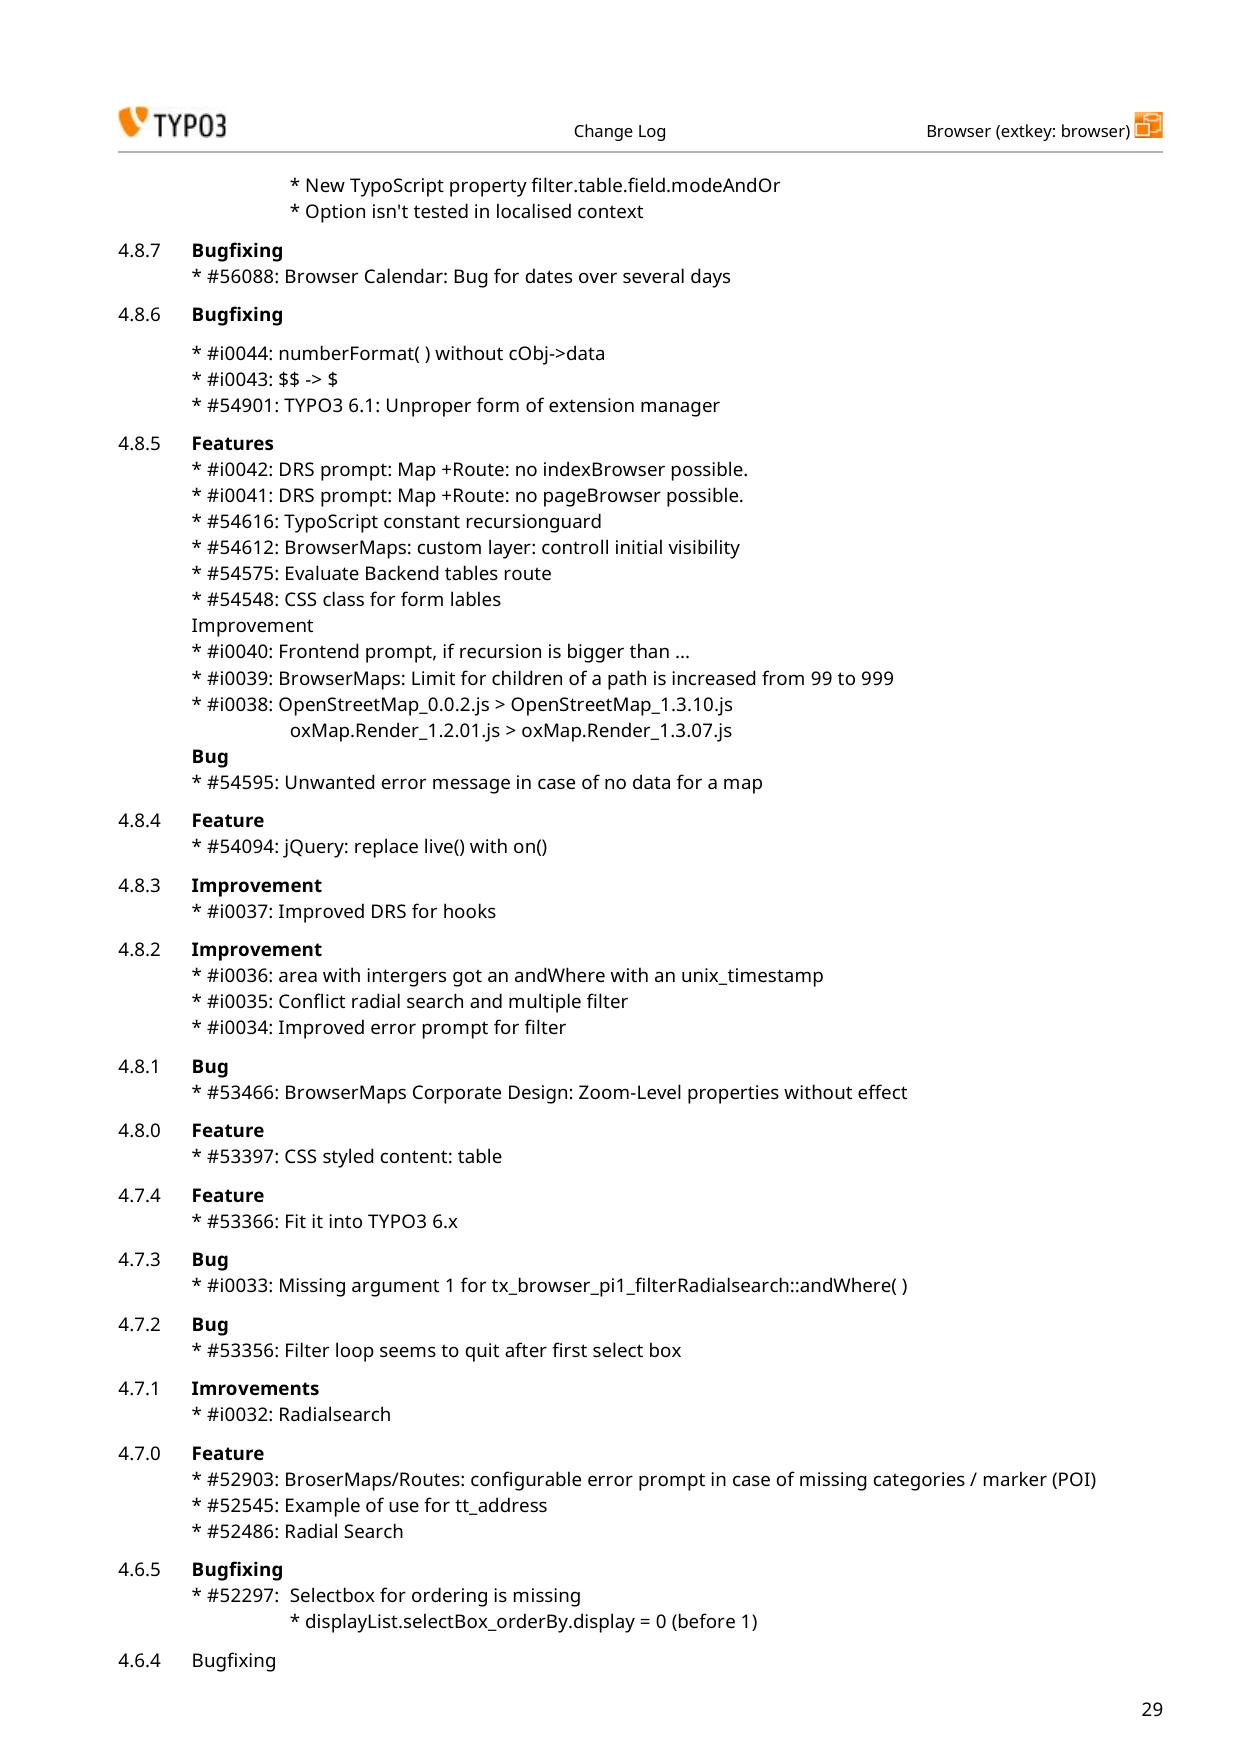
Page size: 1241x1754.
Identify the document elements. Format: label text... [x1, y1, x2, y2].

picture [1134, 112, 1163, 138]
text 4.8.1 Bug * #53466: BrowserMaps Corporate Design: Zoom-Level properties without effect [118, 1053, 1163, 1105]
text * New TypoScript property filter.table.field.modeAndOr * Option isn't tested in localised context [118, 172, 1163, 224]
text 4.7.1 Imrovements * #i0032: Radialsearch [118, 1375, 1163, 1427]
text 4.7.0 Feature * #52903: BroserMaps/Routes: configurable error prompt in case of missing categories / marker (POI) * #52545: Example of use for tt_address * #52486: Radial Search [118, 1439, 1163, 1544]
picture [118, 106, 227, 138]
text 4.8.5 Features * #i0042: DRS prompt: Map +Route: no indexBrowser possible. * #i0041: DRS prompt: Map +Route: no pageBrowser possible. * #54616: TypoScript constant recursionguard * #54612: BrowserMaps: custom layer: controll initial visibility * #54575: Evaluate Backend tables route * #54548: CSS class for form lables Improvement * #i0040: Frontend prompt, if recursion is bigger than ... * #i0039: BrowserMaps: Limit for children of a path is increased from 99 to 999 * #i0038: OpenStreetMap_0.0.2.js > OpenStreetMap_1.3.10.js oxMap.Render_1.2.01.js > oxMap.Render_1.3.07.js Bug * #54595: Unwanted error message in case of no data for a map [118, 430, 1163, 795]
text 4.8.7 Bugfixing * #56088: Browser Calendar: Bug for dates over several days [118, 237, 1163, 289]
text 4.8.2 Improvement * #i0036: area with intergers got an andWhere with an unix_timestamp * #i0035: Conflict radial search and multiple filter * #i0034: Improved error prompt for filter [118, 936, 1163, 1040]
text 4.8.6 Bugfixing [118, 301, 1163, 327]
text 4.8.3 Improvement * #i0037: Improved DRS for hooks [118, 872, 1163, 924]
text 4.8.0 Feature * #53397: CSS styled content: table [118, 1117, 1163, 1169]
text 4.7.2 Bug * #53356: Filter loop seems to quit after first select box [118, 1311, 1163, 1363]
text * #i0044: numberFormat( ) without cObj->data * #i0043: $$ -> $ * #54901: TYPO3 6.1: Unproper form of extension manager [118, 339, 1163, 418]
text 4.7.3 Bug * #i0033: Missing argument 1 for tx_browser_pi1_filterRadialsearch::andWhere( ) [118, 1246, 1163, 1298]
text 4.6.5 Bugfixing * #52297: Selectbox for ordering is missing * displayList.selectBox_orderBy.display = 0 (before 1) [118, 1556, 1163, 1634]
text 4.6.4 Bugfixing [118, 1647, 1163, 1673]
text 4.8.4 Feature * #54094: jQuery: replace live() with on() [118, 807, 1163, 859]
text 4.7.4 Feature * #53366: Fit it into TYPO3 6.x [118, 1182, 1163, 1234]
